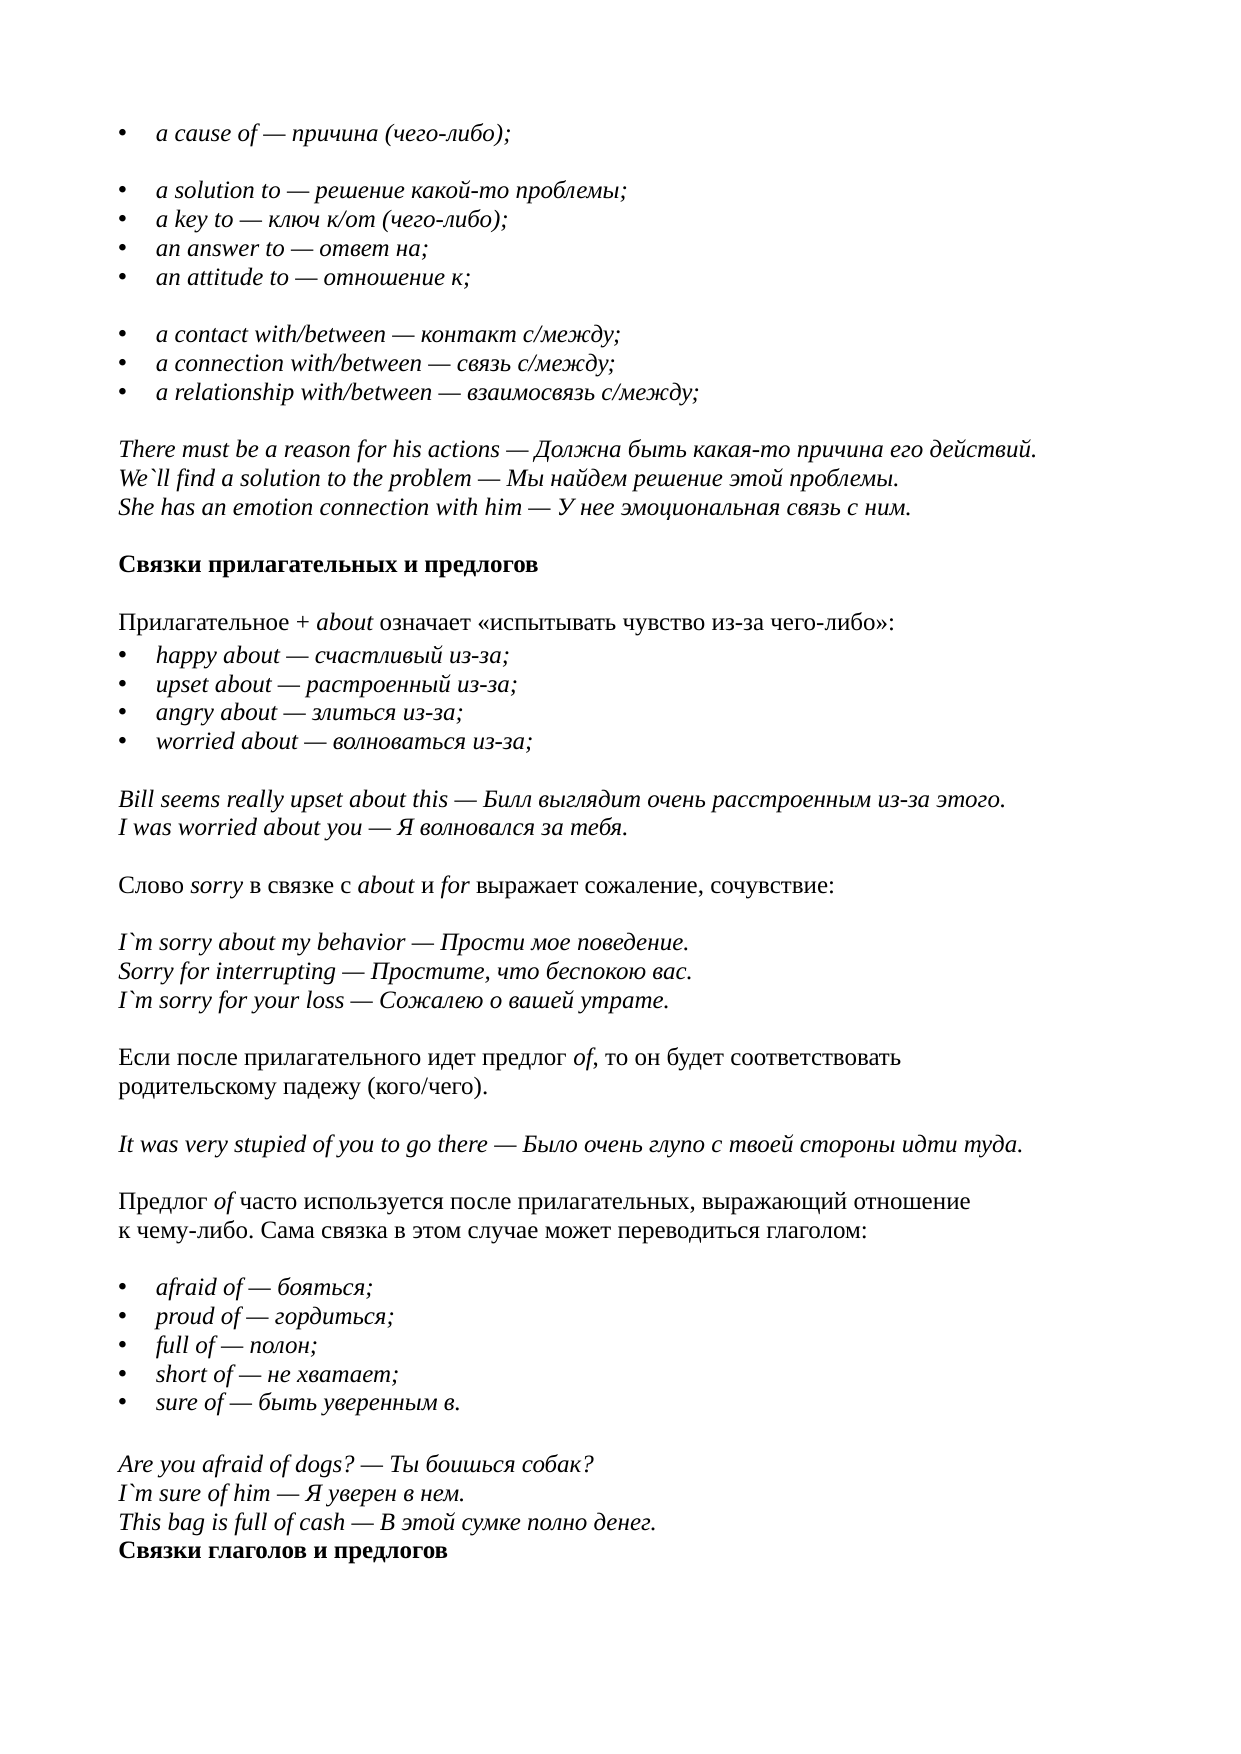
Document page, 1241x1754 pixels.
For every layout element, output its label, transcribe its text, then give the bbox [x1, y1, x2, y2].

list short of — не хватает; [118, 1359, 1122, 1387]
text к чему-либо. Сама связка в этом случае может переводиться глаголом: [118, 1215, 1122, 1244]
list sure of — быть уверенным в. [118, 1387, 1122, 1416]
list an attitude to — отношение к; [118, 262, 1122, 291]
text Are you afraid of dogs? — Ты боишься собак? [118, 1449, 1122, 1478]
text Прилагательное + about означает «испытывать чувство из-за чего-либо»: [118, 607, 1122, 636]
list full of — полон; [118, 1330, 1122, 1359]
text I`m sorry for your loss — Сожалею о вашей утрате. [118, 985, 1122, 1014]
list proud of — гордиться; [118, 1301, 1122, 1330]
list worried about — волноваться из-за; [118, 726, 1122, 755]
text Связки глаголов и предлогов [118, 1535, 1122, 1564]
text I`m sorry about my behavior — Прости мое поведение. [118, 927, 1122, 956]
list a key to — ключ к/от (чего-либо); [118, 204, 1122, 233]
list an answer to — ответ на; [118, 233, 1122, 262]
text Sorry for interrupting — Простите, что беспокою вас. [118, 956, 1122, 985]
list happy about — счастливый из-за; [118, 640, 1122, 669]
text Слово sorry в связке с about и for выражает сожаление, сочувствие: [118, 870, 1122, 899]
list a cause of — причина (чего-либо); [118, 118, 1122, 147]
list a connection with/between — связь с/между; [118, 348, 1122, 377]
list upset about — растроенный из-за; [118, 669, 1122, 697]
text Bill seems really upset about this — Билл выглядит очень расстроенным из-за этого. [118, 784, 1122, 812]
text She has an emotion connection with him — У нее эмоциональная связь с ним. [118, 492, 1122, 521]
text It was very stupied of you to go there — Было очень глупо с твоей стороны идти туда. [118, 1129, 1122, 1157]
text I`m sure of him — Я уверен в нем. [118, 1478, 1122, 1507]
list afraid of — бояться; [118, 1272, 1122, 1301]
text Предлог of часто используется после прилагательных, выражающий отношение [118, 1186, 1122, 1215]
text This bag is full of cash — В этой сумке полно денег. [118, 1507, 1122, 1535]
text Связки прилагательных и предлогов [118, 549, 1122, 578]
text родительскому падежу (кого/чего). [118, 1071, 1122, 1100]
list a solution to — решение какой-то проблемы; [118, 176, 1122, 204]
list a contact with/between — контакт с/между; [118, 319, 1122, 348]
text Если после прилагательного идет предлог of, то он будет соответствовать [118, 1042, 1122, 1071]
list angry about — злиться из-за; [118, 697, 1122, 726]
list a relationship with/between — взаимосвязь с/между; [118, 377, 1122, 406]
text There must be a reason for his actions — Должна быть какая-то причина его действий. [118, 434, 1122, 463]
text I was worried about you — Я волновался за тебя. [118, 812, 1122, 841]
text We`ll find a solution to the problem — Мы найдем решение этой проблемы. [118, 463, 1122, 492]
